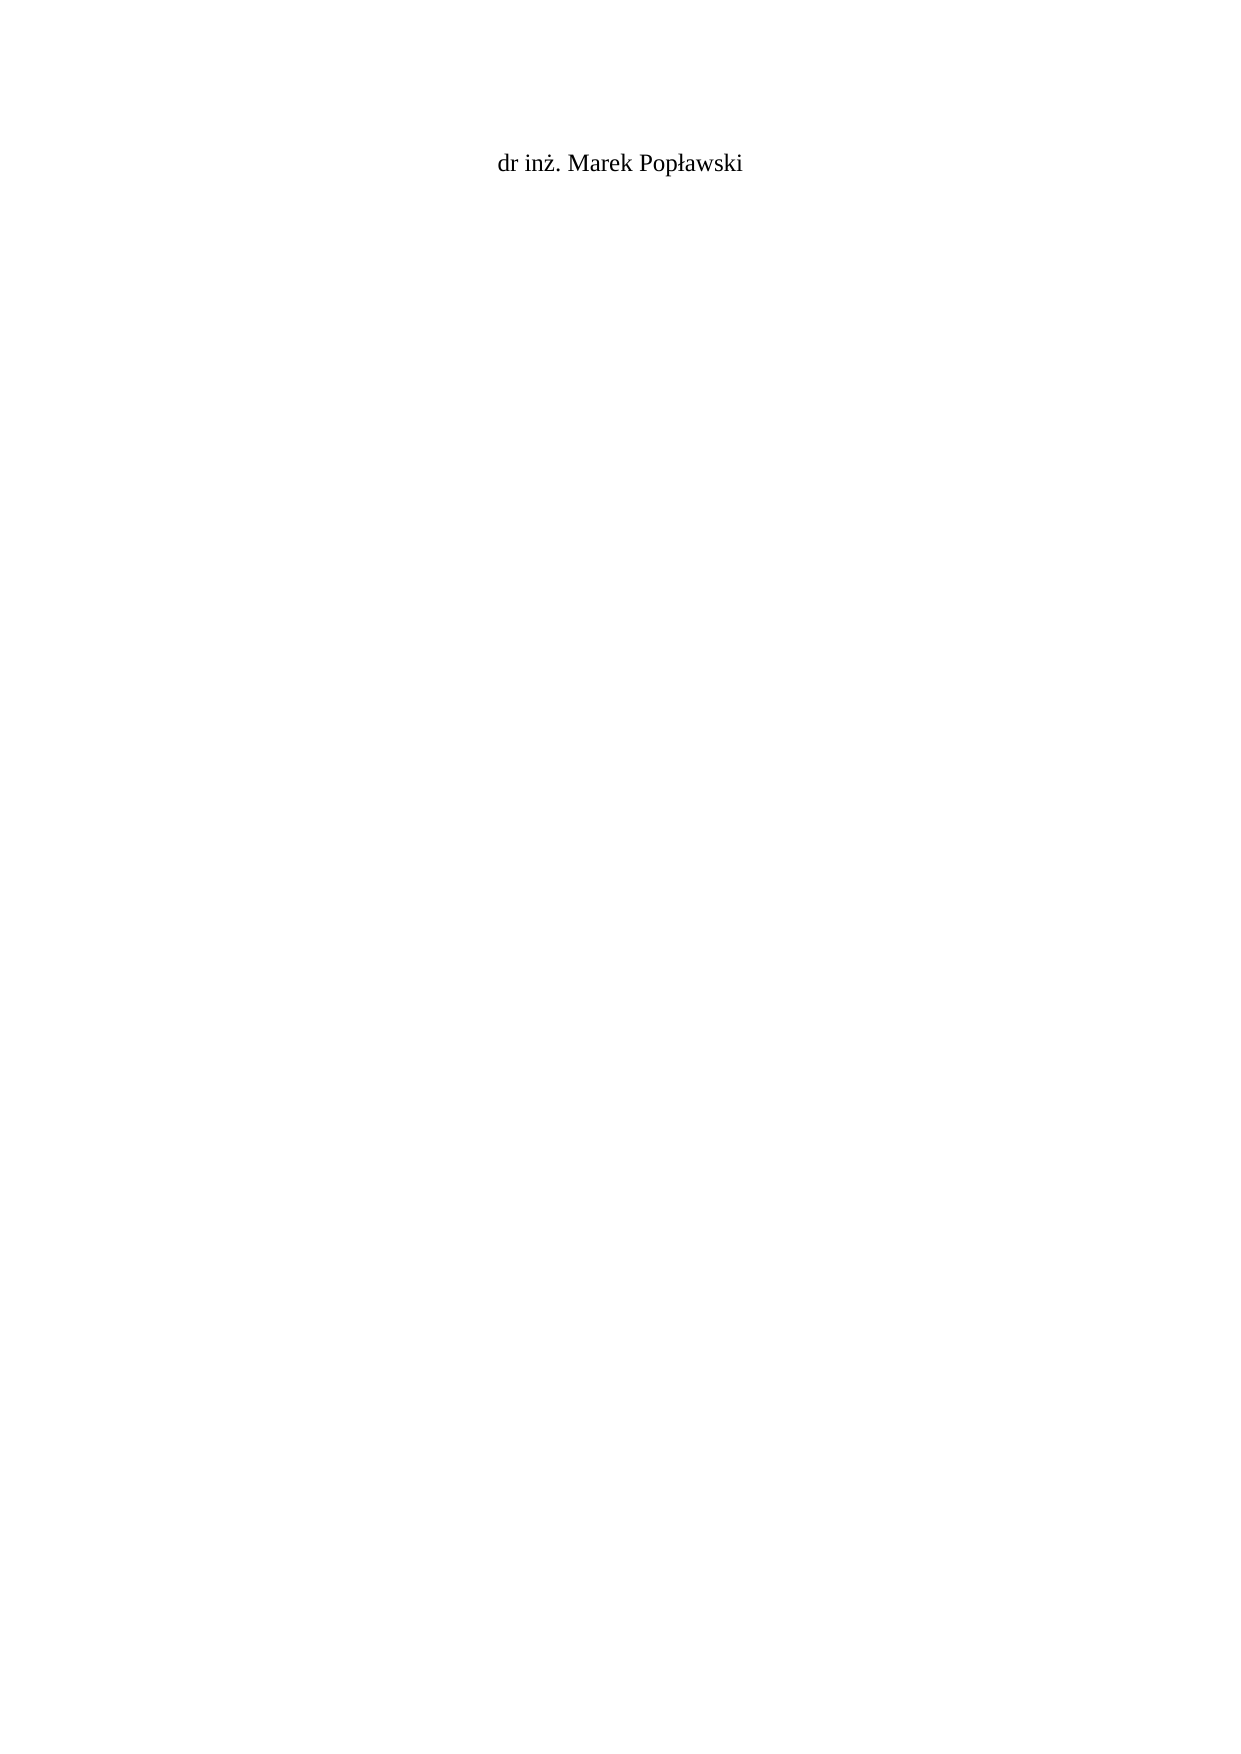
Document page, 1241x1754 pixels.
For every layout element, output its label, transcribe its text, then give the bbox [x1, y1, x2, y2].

text dr inż. Marek Popławski [148, 148, 1093, 176]
